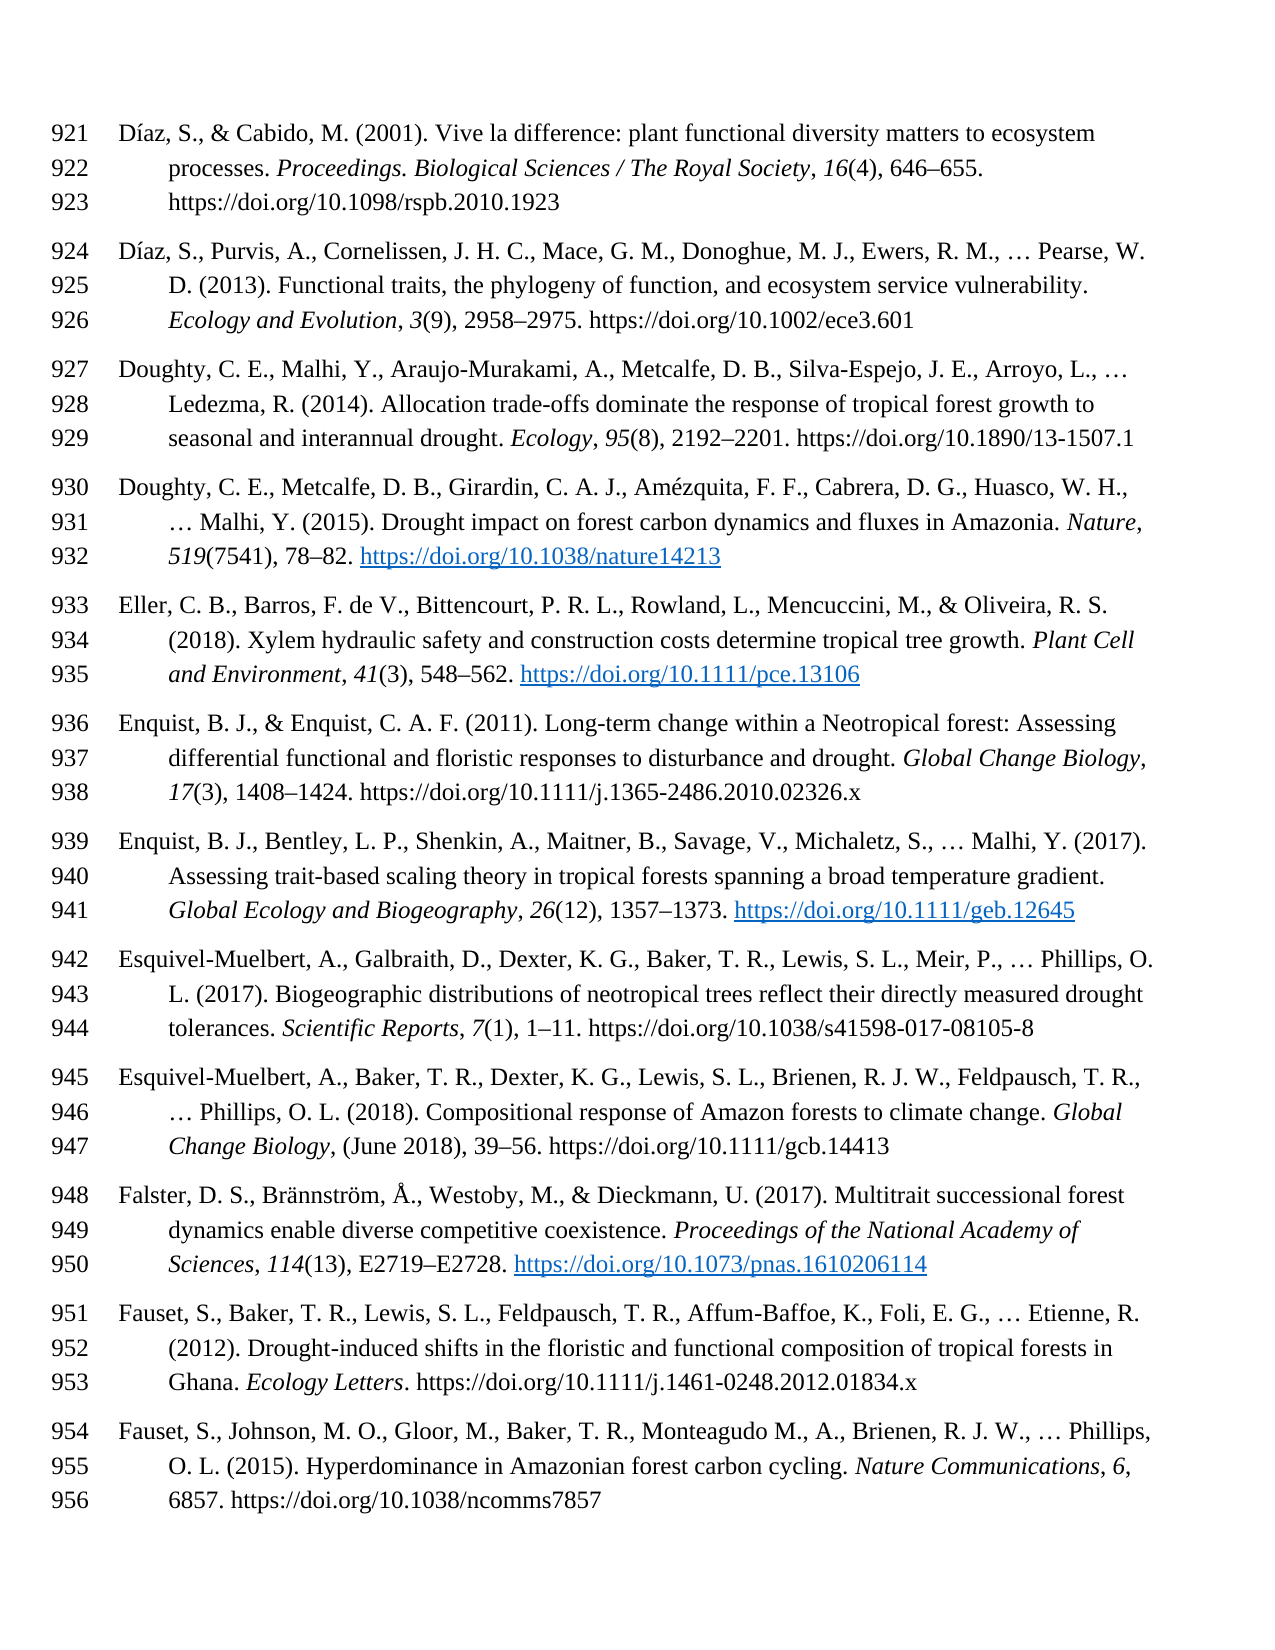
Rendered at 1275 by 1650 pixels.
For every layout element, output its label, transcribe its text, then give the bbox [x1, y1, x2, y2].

text Doughty, C. E., Malhi, Y., Araujo-Murakami, A., Metcalfe, D. B., Silva-Espejo, J. E., Arroyo, L., … Ledezma, R. (2014). Allocation trade-offs dominate the response of tropical forest growth to seasonal and interannual drought. Ecology, 95(8), 2192–2201. https://doi.org/10.1890/13-1507.1 [118, 354, 1157, 452]
text Fauset, S., Baker, T. R., Lewis, S. L., Feldpausch, T. R., Affum-Baffoe, K., Foli, E. G., … Etienne, R. (2012). Drought-induced shifts in the floristic and functional composition of tropical forests in Ghana. Ecology Letters. https://doi.org/10.1111/j.1461-0248.2012.01834.x [118, 1298, 1157, 1396]
text Doughty, C. E., Metcalfe, D. B., Girardin, C. A. J., Amézquita, F. F., Cabrera, D. G., Huasco, W. H., … Malhi, Y. (2015). Drought impact on forest carbon dynamics and fluxes in Amazonia. Nature, 519(7541), 78–82. https://doi.org/10.1038/nature14213 [118, 472, 1157, 570]
text Eller, C. B., Barros, F. de V., Bittencourt, P. R. L., Rowland, L., Mencuccini, M., & Oliveira, R. S. (2018). Xylem hydraulic safety and construction costs determine tropical tree growth. Plant Cell and Environment, 41(3), 548–562. https://doi.org/10.1111/pce.13106 [118, 590, 1157, 688]
text Falster, D. S., Brännström, Å., Westoby, M., & Dieckmann, U. (2017). Multitrait successional forest dynamics enable diverse competitive coexistence. Proceedings of the National Academy of Sciences, 114(13), E2719–E2728. https://doi.org/10.1073/pnas.1610206114 [118, 1180, 1157, 1278]
text Esquivel-Muelbert, A., Galbraith, D., Dexter, K. G., Baker, T. R., Lewis, S. L., Meir, P., … Phillips, O. L. (2017). Biogeographic distributions of neotropical trees reflect their directly measured drought tolerances. Scientific Reports, 7(1), 1–11. https://doi.org/10.1038/s41598-017-08105-8 [118, 944, 1157, 1042]
text Fauset, S., Johnson, M. O., Gloor, M., Baker, T. R., Monteagudo M., A., Brienen, R. J. W., … Phillips, O. L. (2015). Hyperdominance in Amazonian forest carbon cycling. Nature Communications, 6, 6857. https://doi.org/10.1038/ncomms7857 [118, 1416, 1157, 1514]
text Esquivel-Muelbert, A., Baker, T. R., Dexter, K. G., Lewis, S. L., Brienen, R. J. W., Feldpausch, T. R., … Phillips, O. L. (2018). Compositional response of Amazon forests to climate change. Global Change Biology, (June 2018), 39–56. https://doi.org/10.1111/gcb.14413 [118, 1062, 1157, 1160]
text Díaz, S., & Cabido, M. (2001). Vive la difference: plant functional diversity matters to ecosystem processes. Proceedings. Biological Sciences / The Royal Society, 16(4), 646–655. https://doi.org/10.1098/rspb.2010.1923 [118, 118, 1157, 216]
text Díaz, S., Purvis, A., Cornelissen, J. H. C., Mace, G. M., Donoghue, M. J., Ewers, R. M., … Pearse, W. D. (2013). Functional traits, the phylogeny of function, and ecosystem service vulnerability. Ecology and Evolution, 3(9), 2958–2975. https://doi.org/10.1002/ece3.601 [118, 236, 1157, 334]
text Enquist, B. J., & Enquist, C. A. F. (2011). Long-term change within a Neotropical forest: Assessing differential functional and floristic responses to disturbance and drought. Global Change Biology, 17(3), 1408–1424. https://doi.org/10.1111/j.1365-2486.2010.02326.x [118, 708, 1157, 806]
text Enquist, B. J., Bentley, L. P., Shenkin, A., Maitner, B., Savage, V., Michaletz, S., … Malhi, Y. (2017). Assessing trait-based scaling theory in tropical forests spanning a broad temperature gradient. Global Ecology and Biogeography, 26(12), 1357–1373. https://doi.org/10.1111/geb.12645 [118, 826, 1157, 924]
